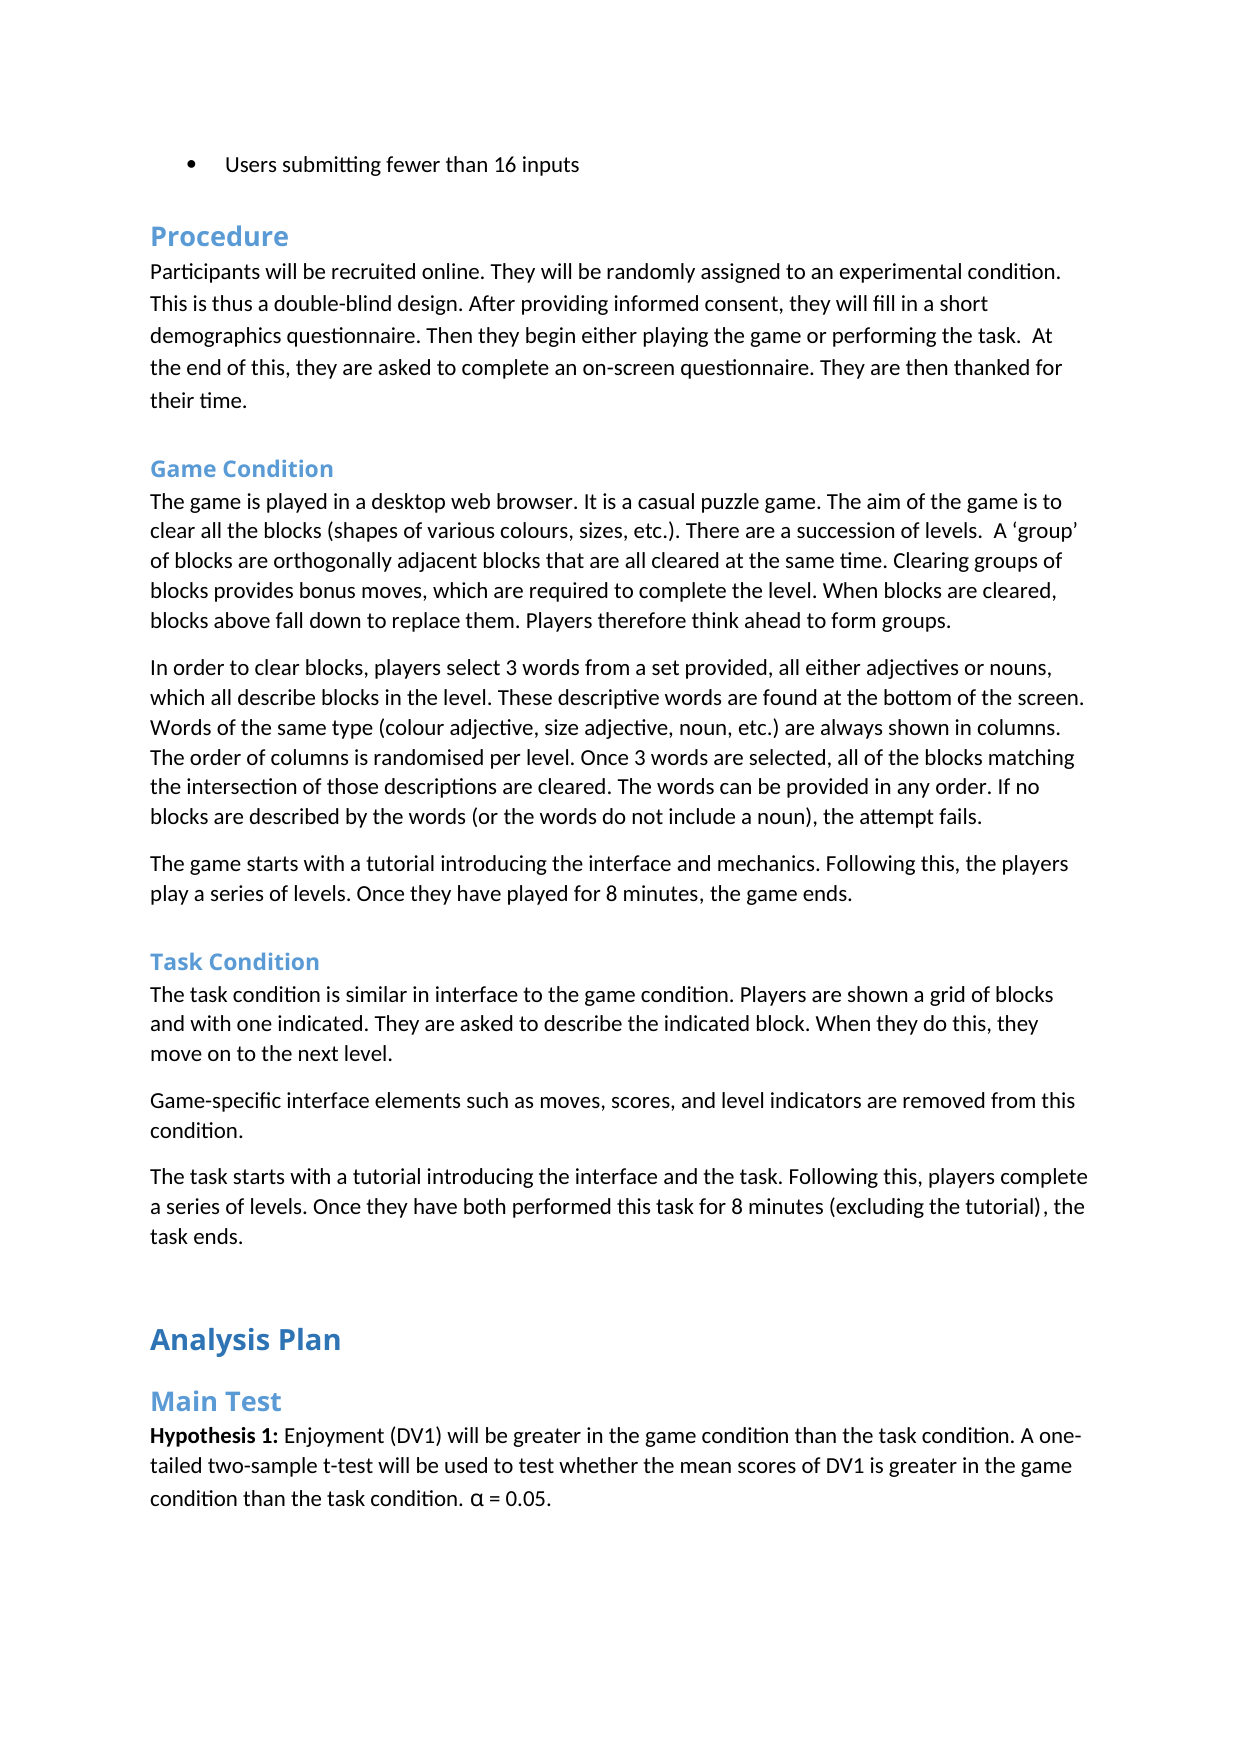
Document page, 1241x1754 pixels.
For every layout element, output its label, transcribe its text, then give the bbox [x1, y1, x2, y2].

subtitle Game Condition [150, 453, 1090, 484]
text The task starts with a tutorial introducing the interface and the task. Following this, players complete a series of levels. Once they have both performed this task for 8 minutes (excluding the tutorial), the task ends. [150, 1162, 1090, 1250]
text In order to clear blocks, players select 3 words from a set provided, all either adjectives or nouns, which all describe blocks in the level. These descriptive words are found at the bottom of the screen. Words of the same type (colour adjective, size adjective, noun, etc.) are always shown in columns. The order of columns is randomised per level. Once 3 words are selected, all of the blocks matching the intersection of those descriptions are cleared. The words can be provided in any order. If no blocks are described by the words (or the words do not include a noun), the attempt fails. [150, 653, 1090, 830]
text The game starts with a tutorial introducing the interface and mechanics. Following this, the players play a series of levels. Once they have played for 8 minutes, the game ends. [150, 849, 1090, 907]
text Hypothesis 1: Enjoyment (DV1) will be greater in the game condition than the task condition. A one-tailed two-sample t-test will be used to test whether the mean scores of DV1 is greater in the game condition than the task condition. α = 0.05. [150, 1421, 1090, 1513]
subtitle Task Condition [150, 946, 1090, 977]
text Game-specific interface elements such as moves, scores, and level indicators are removed from this condition. [150, 1086, 1090, 1144]
subtitle Analysis Plan [150, 1319, 1090, 1358]
text The task condition is similar in interface to the game condition. Players are shown a grid of blocks and with one indicated. They are asked to describe the indicated block. When they do this, they move on to the next level. [150, 980, 1090, 1067]
subtitle Main Test [150, 1382, 1090, 1419]
list Users submitting fewer than 16 inputs [187, 150, 1090, 178]
text Participants will be recruited online. They will be randomly assigned to an experimental condition. This is thus a double-blind design. After providing informed consent, they will fill in a short demographics questionnaire. Then they begin either playing the game or performing the task. At the end of this, they are asked to complete an on-screen questionnaire. They are then thanked for their time. [150, 257, 1090, 414]
text The game is played in a desktop web browser. It is a casual puzzle game. The aim of the game is to clear all the blocks (shapes of various colours, sizes, etc.). There are a succession of levels. A ‘group’ of blocks are orthogonally adjacent blocks that are all cleared at the same time. Clearing groups of blocks provides bonus moves, which are required to complete the level. When blocks are cleared, blocks above fall down to replace them. Players therefore think ahead to form groups. [150, 487, 1090, 634]
subtitle Procedure [150, 218, 1090, 254]
